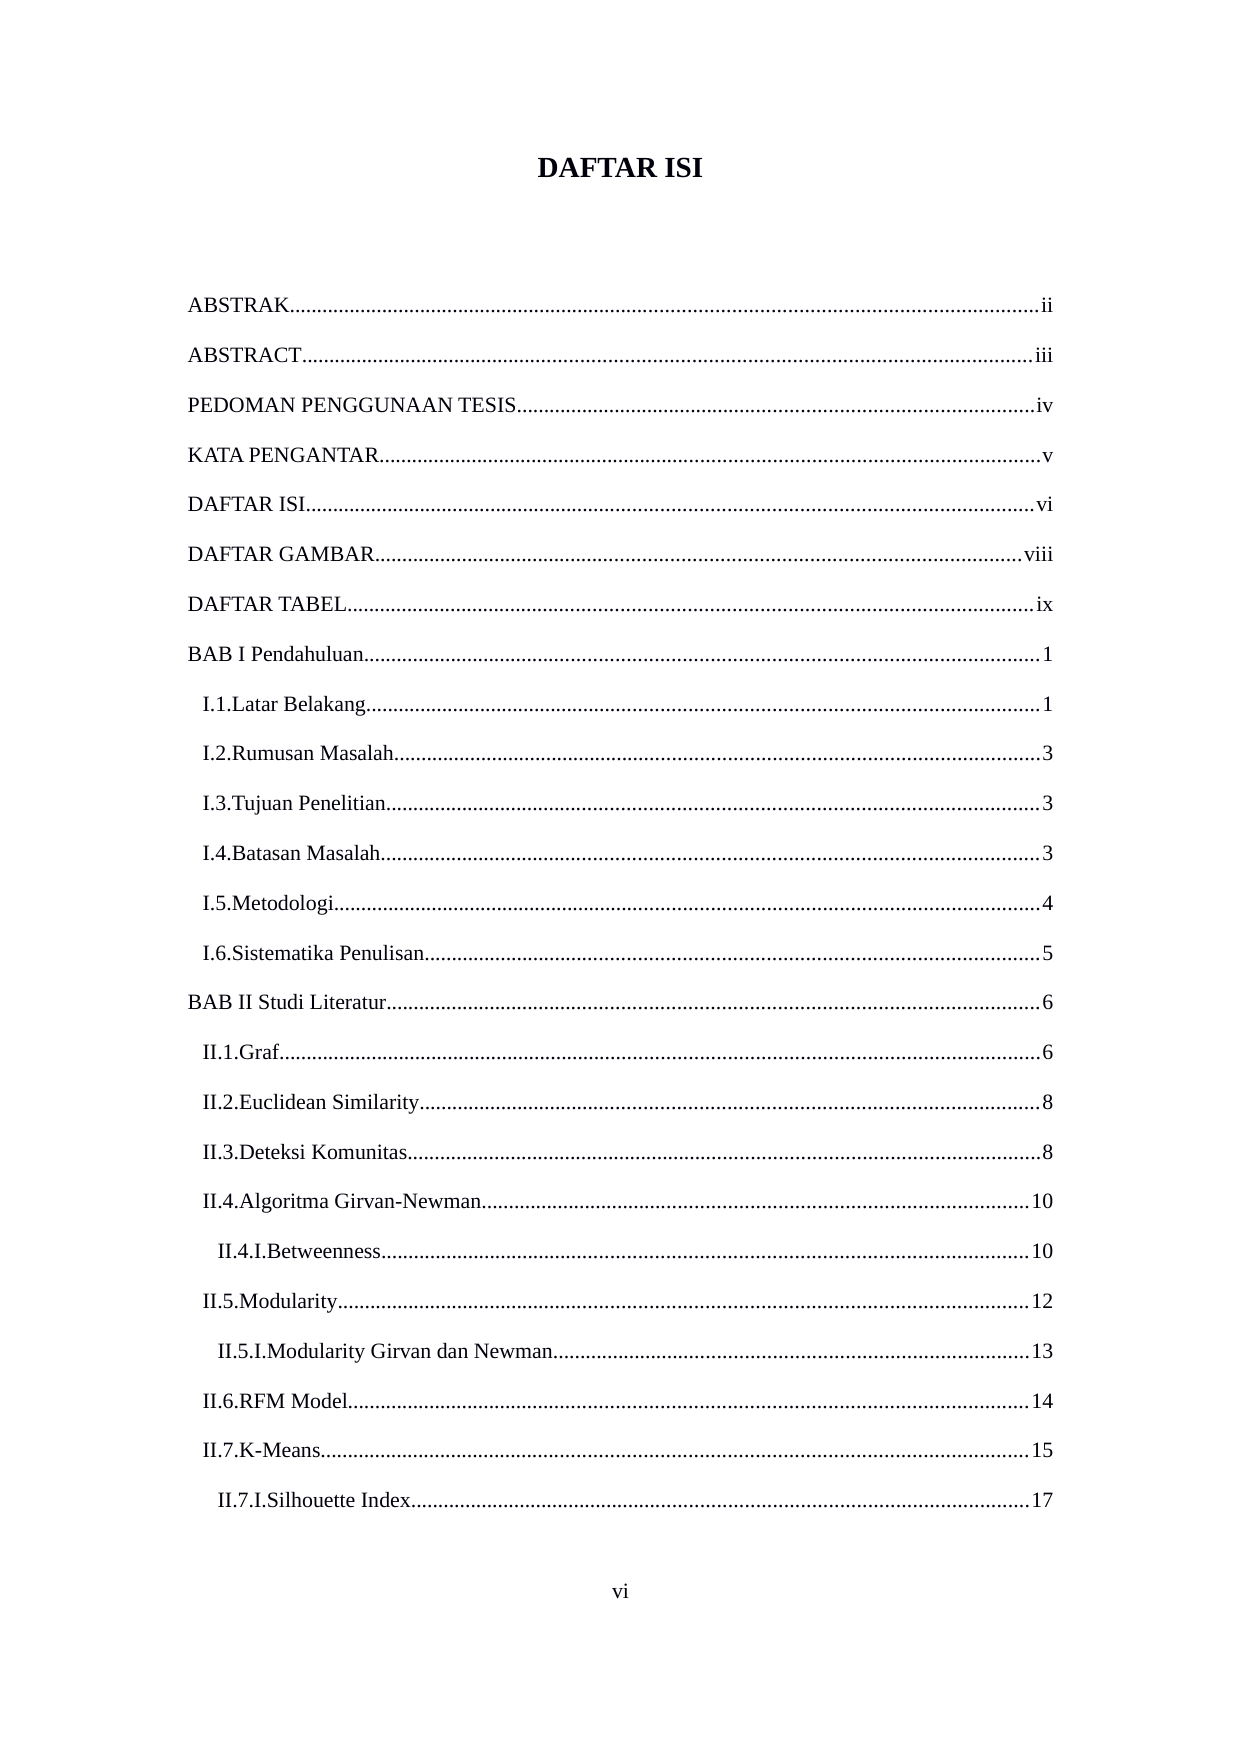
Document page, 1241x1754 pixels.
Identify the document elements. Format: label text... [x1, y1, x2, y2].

text II.3.Deteksi Komunitas 8 [187, 1139, 1053, 1164]
text I.3.Tujuan Penelitian 3 [187, 790, 1053, 815]
text II.6.RFM Model 14 [187, 1388, 1053, 1413]
text II.7.I.Silhouette Index 17 [187, 1487, 1053, 1512]
text BAB I Pendahuluan 1 [187, 641, 1053, 666]
text DAFTAR GAMBAR viii [187, 541, 1053, 566]
text ABSTRAK ii [187, 292, 1053, 317]
text I.6.Sistematika Penulisan 5 [187, 939, 1053, 965]
text KATA PENGANTAR v [187, 442, 1053, 467]
text BAB II Studi Literatur 6 [187, 989, 1053, 1014]
text II.1.Graf 6 [187, 1039, 1053, 1064]
subtitle DAFTAR ISI [187, 150, 1053, 183]
text II.4.I.Betweenness 10 [187, 1238, 1053, 1263]
text ABSTRACT iii [187, 342, 1053, 367]
text I.2.Rumusan Masalah 3 [187, 740, 1053, 766]
text DAFTAR TABEL ix [187, 591, 1053, 616]
text DAFTAR ISI vi [187, 491, 1053, 517]
text I.5.Metodologi 4 [187, 890, 1053, 915]
text I.1.Latar Belakang 1 [187, 691, 1053, 716]
text II.7.K-Means 15 [187, 1437, 1053, 1463]
text II.2.Euclidean Similarity 8 [187, 1089, 1053, 1114]
text II.4.Algoritma Girvan-Newman 10 [187, 1188, 1053, 1214]
text II.5.Modularity 12 [187, 1288, 1053, 1313]
text II.5.I.Modularity Girvan dan Newman 13 [187, 1338, 1053, 1363]
text I.4.Batasan Masalah 3 [187, 840, 1053, 865]
text PEDOMAN PENGGUNAAN TESIS iv [187, 392, 1053, 417]
